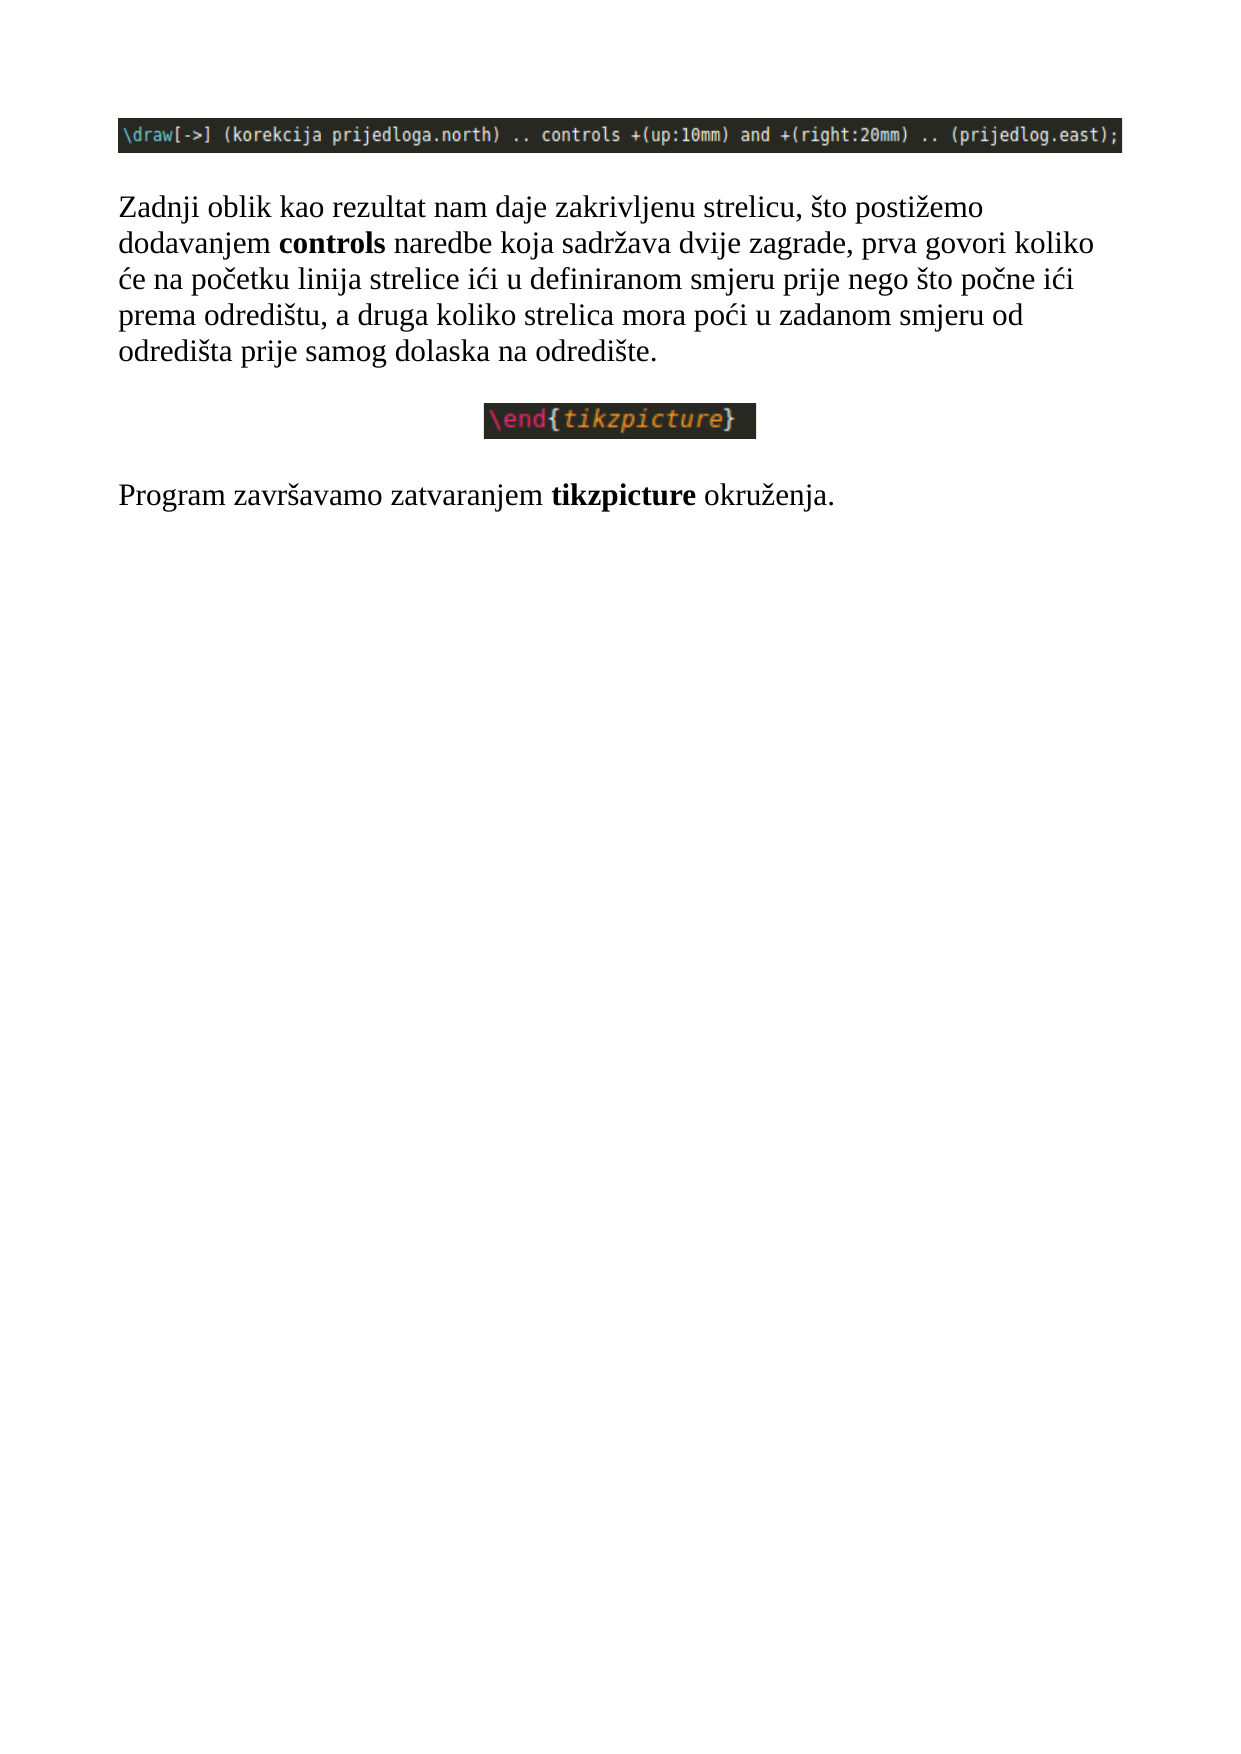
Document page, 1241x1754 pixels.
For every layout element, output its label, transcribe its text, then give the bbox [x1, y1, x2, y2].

text Zadnji oblik kao rezultat nam daje zakrivljenu strelicu, što postižemo dodavanjem controls naredbe koja sadržava dvije zagrade, prva govori koliko će na početku linija strelice ići u definiranom smjeru prije nego što počne ići prema odredištu, a druga koliko strelica mora poći u zadanom smjeru od odredišta prije samog dolaska na odredište. [118, 188, 1122, 368]
picture [483, 403, 757, 439]
text Program završavamo zatvaranjem tikzpicture okruženja. [118, 476, 1122, 512]
picture [118, 118, 1123, 153]
